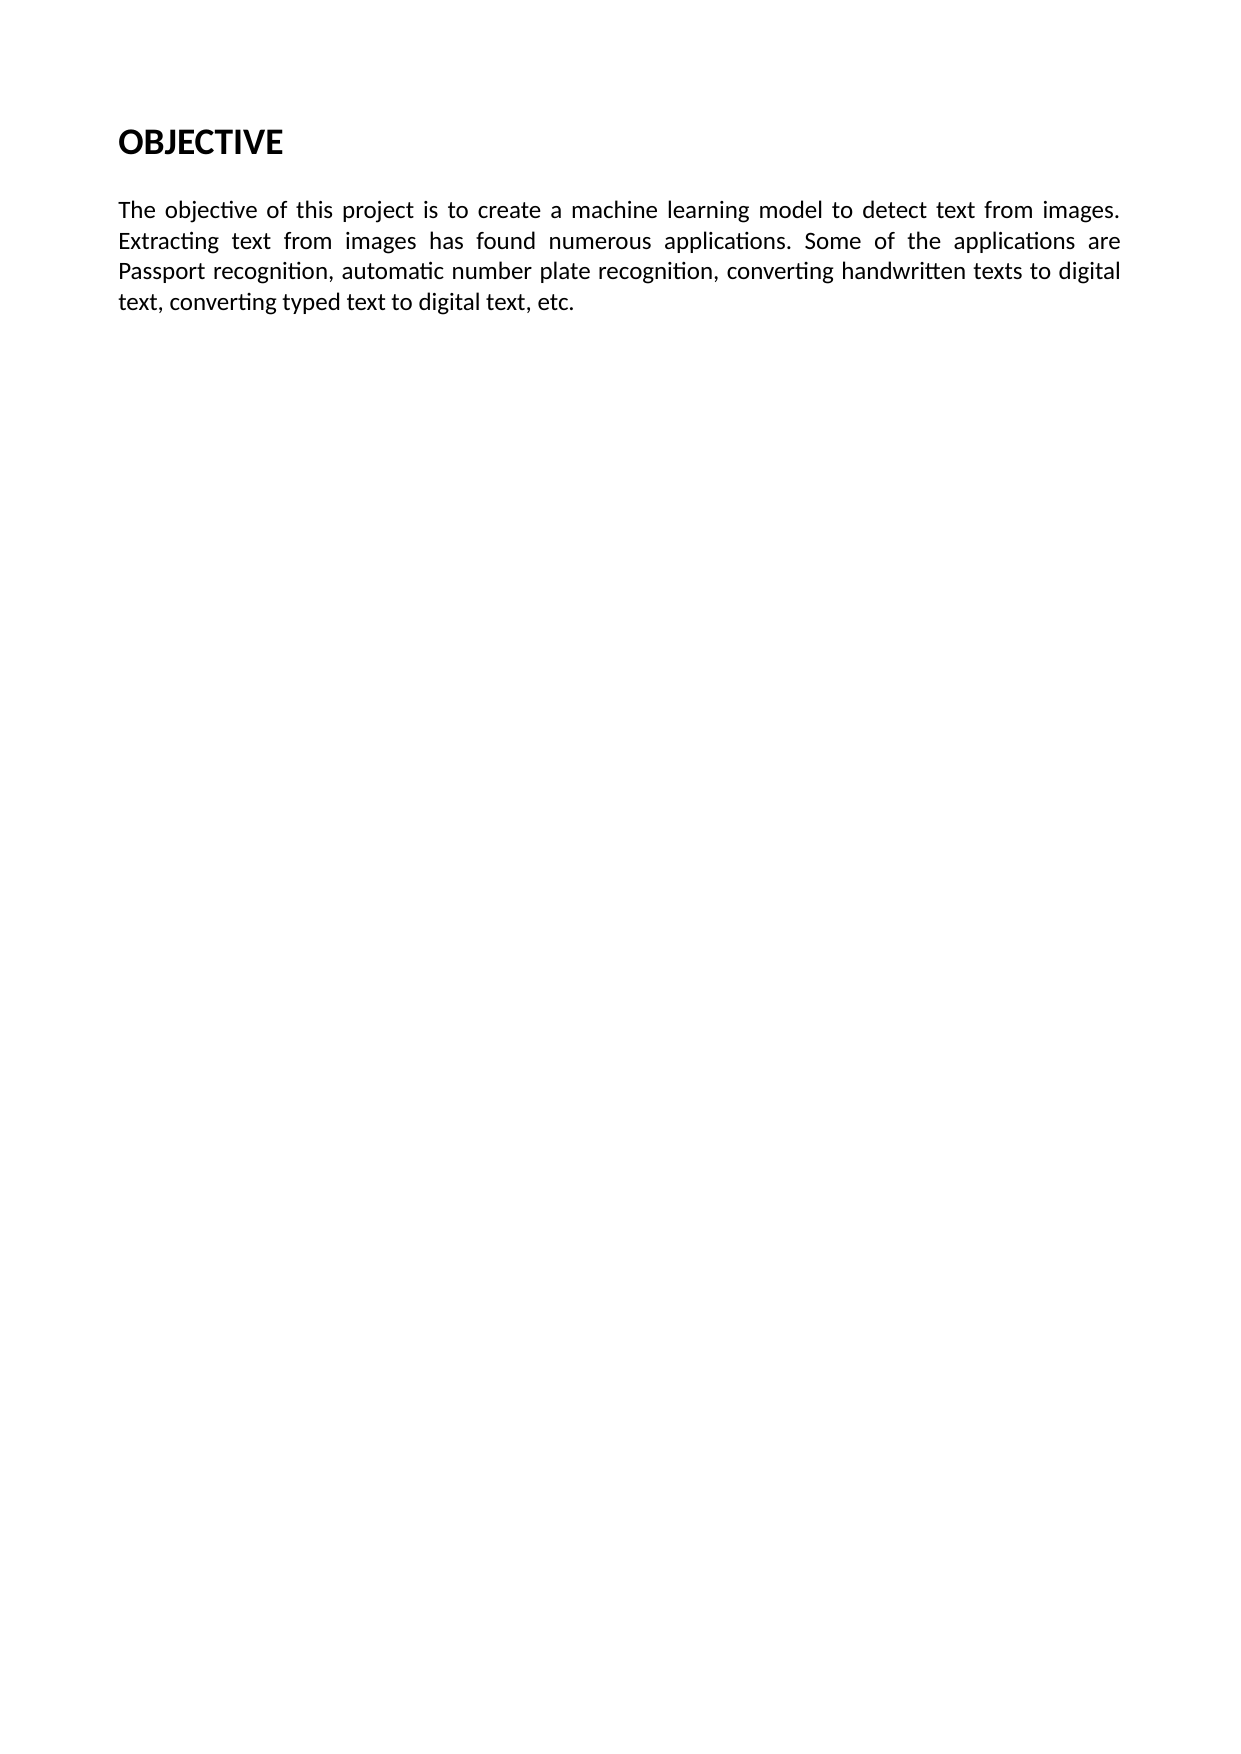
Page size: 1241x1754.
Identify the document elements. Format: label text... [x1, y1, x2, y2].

text The objective of this project is to create a machine learning model to detect text from images. Extracting text from images has found numerous applications. Some of the applications are Passport recognition, automatic number plate recognition, converting handwritten texts to digital text, converting typed text to digital text, etc. [118, 194, 1122, 317]
text OBJECTIVE [118, 118, 1122, 164]
